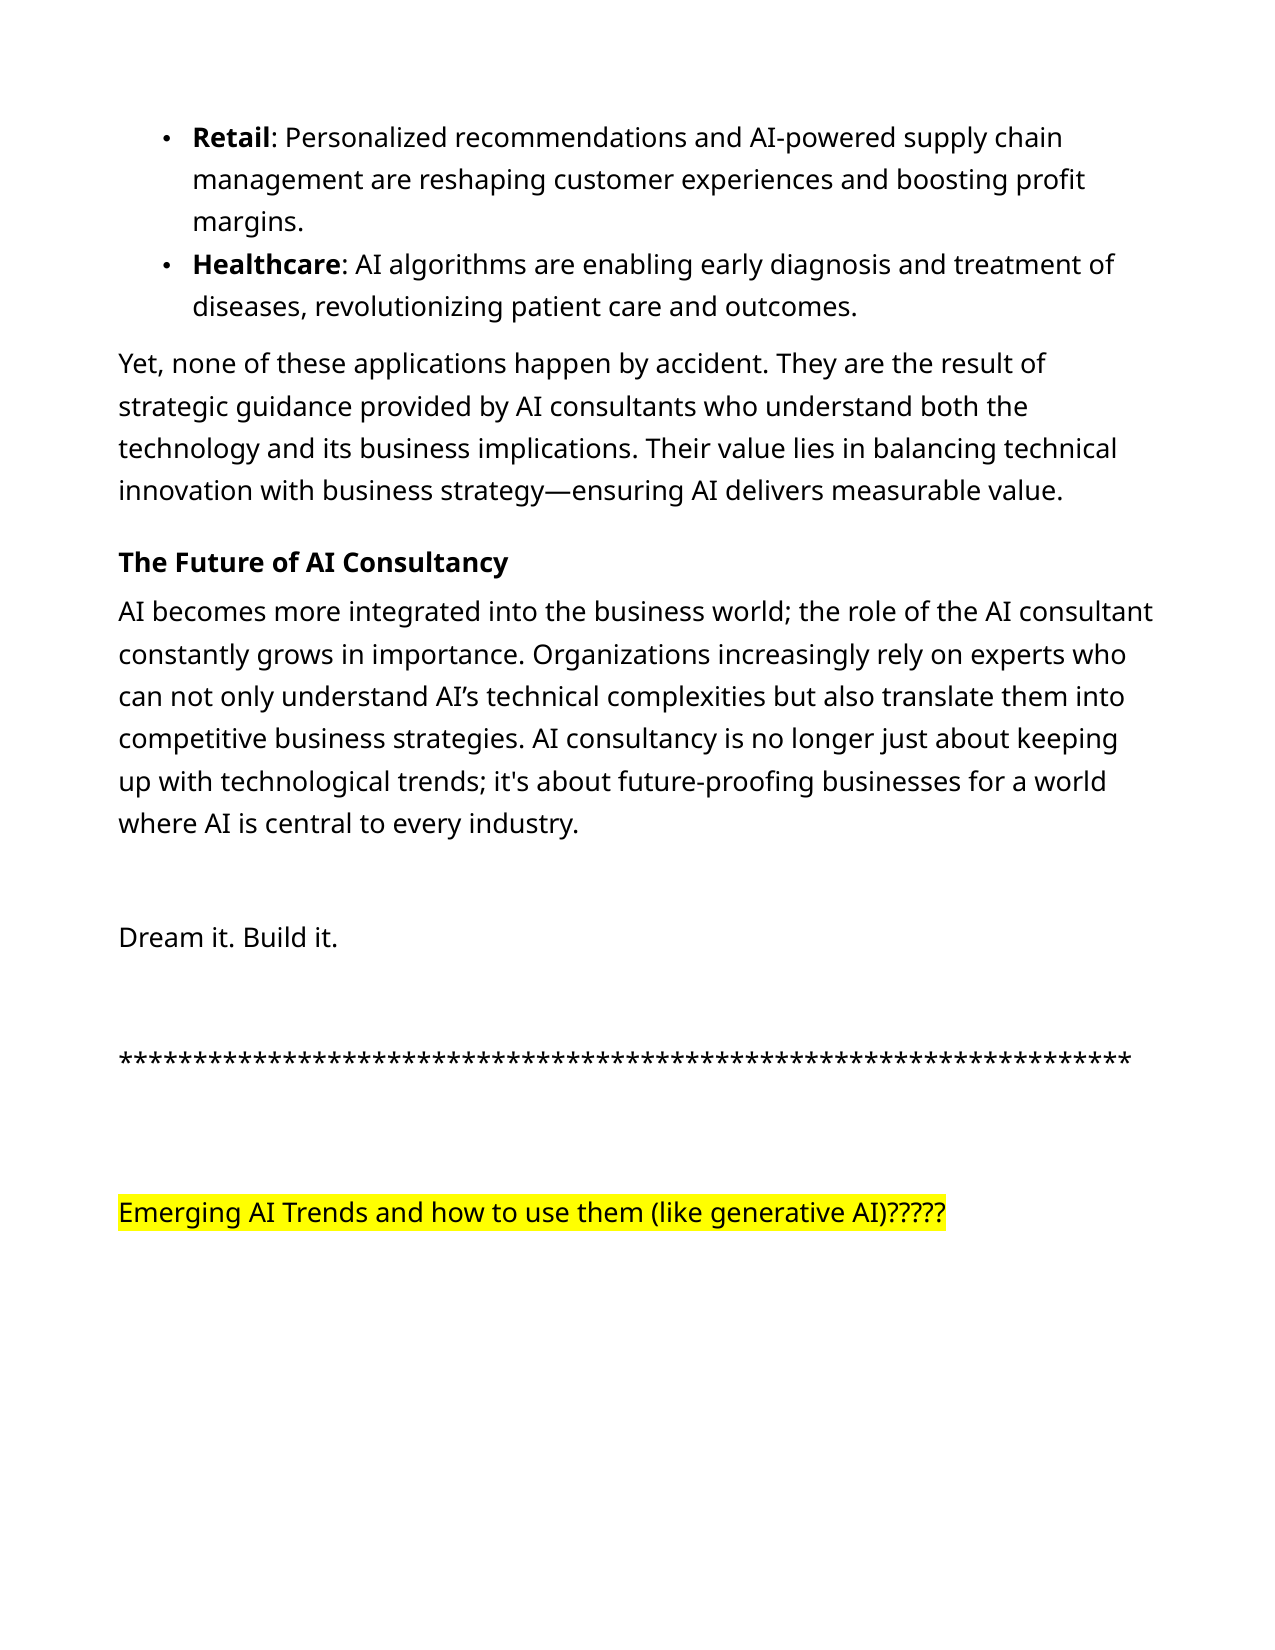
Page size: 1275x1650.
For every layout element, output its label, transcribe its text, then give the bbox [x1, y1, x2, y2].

list Healthcare: AI algorithms are enabling early diagnosis and treatment of diseases, revolutionizing patient care and outcomes. [162, 245, 1157, 324]
text AI becomes more integrated into the business world; the role of the AI consultant constantly grows in importance. Organizations increasingly rely on experts who can not only understand AI’s technical complexities but also translate them into competitive business strategies. AI consultancy is no longer just about keeping up with technological trends; it's about future-proofing businesses for a world where AI is central to every industry. [118, 593, 1157, 842]
text ******************************************************************** [118, 1043, 1157, 1080]
subtitle Emerging AI Trends and how to use them (like generative AI)????? [118, 1194, 1157, 1231]
subtitle The Future of AI Consultancy [118, 543, 1157, 580]
list Retail: Personalized recommendations and AI-powered supply chain management are reshaping customer experiences and boosting profit margins. [162, 118, 1157, 240]
text Yet, none of these applications happen by accident. They are the result of strategic guidance provided by AI consultants who understand both the technology and its business implications. Their value lies in balancing technical innovation with business strategy—ensuring AI delivers measurable value. [118, 345, 1157, 509]
text Dream it. Build it. [118, 919, 1157, 956]
